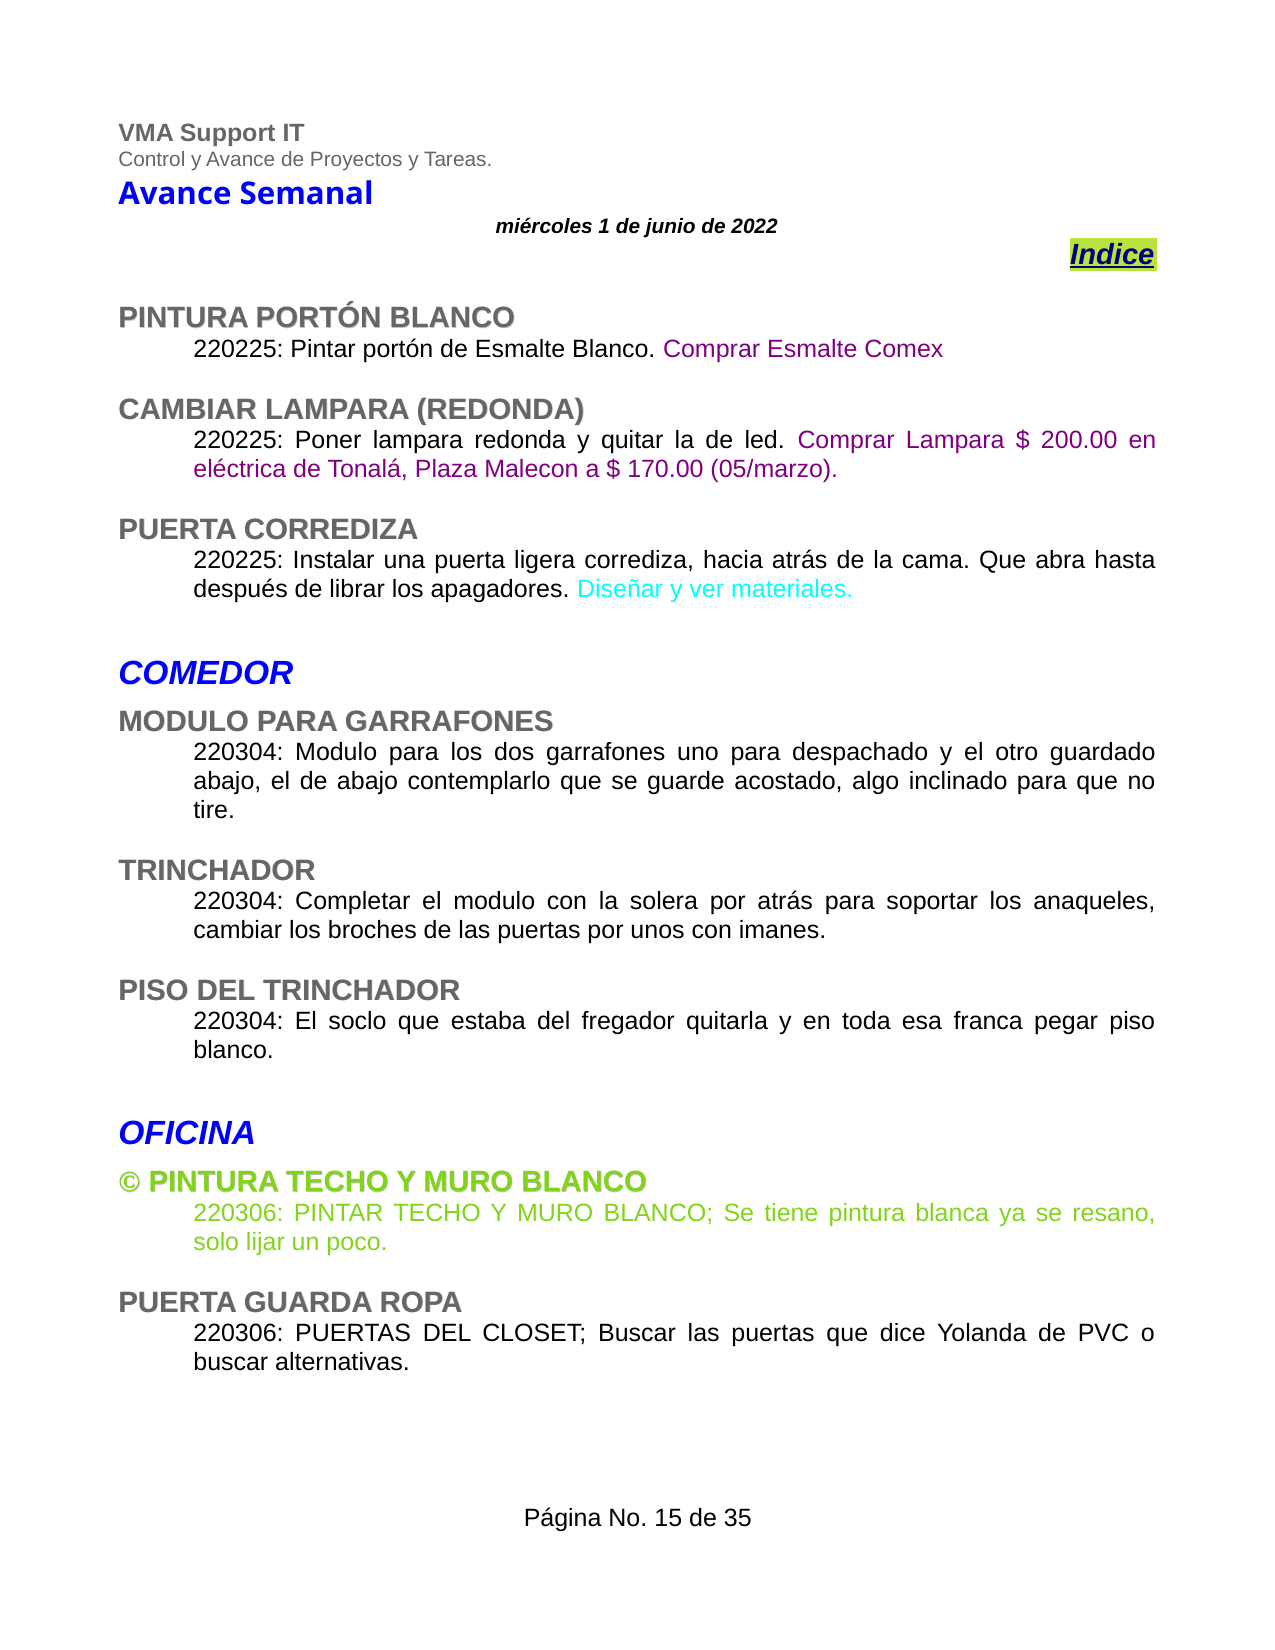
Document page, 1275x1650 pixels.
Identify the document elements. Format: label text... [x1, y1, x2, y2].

subtitle COMEDOR [118, 652, 1157, 691]
text 220225: Pintar portón de Esmalte Blanco. Comprar Esmalte Comex [193, 334, 1157, 363]
text 220306: PINTAR TECHO Y MURO BLANCO; Se tiene pintura blanca ya se resano, solo lijar un poco. [193, 1198, 1157, 1256]
subtitle PISO DEL TRINCHADOR [118, 972, 1157, 1006]
subtitle PUERTA CORREDIZA [118, 512, 1157, 545]
text 220225: Poner lampara redonda y quitar la de led. Comprar Lampara $ 200.00 en eléctrica de Tonalá, Plaza Malecon a $ 170.00 (05/marzo). [193, 425, 1157, 483]
text 220304: El soclo que estaba del fregador quitarla y en toda esa franca pegar piso blanco. [193, 1006, 1157, 1064]
subtitle CAMBIAR LAMPARA (REDONDA) [118, 392, 1157, 425]
subtitle PUERTA GUARDA ROPA [118, 1284, 1157, 1318]
subtitle PINTURA PORTÓN BLANCO [118, 300, 1157, 334]
subtitle OFICINA [118, 1113, 1157, 1152]
text 220225: Instalar una puerta ligera corrediza, hacia atrás de la cama. Que abra hasta después de librar los apagadores. Diseñar y ver materiales. [193, 545, 1157, 603]
subtitle MODULO PARA GARRAFONES [118, 704, 1157, 737]
text 220306: PUERTAS DEL CLOSET; Buscar las puertas que dice Yolanda de PVC o buscar alternativas. [193, 1318, 1157, 1376]
text 220304: Modulo para los dos garrafones uno para despachado y el otro guardado abajo, el de abajo contemplarlo que se guarde acostado, algo inclinado para que no tire. [193, 737, 1157, 824]
subtitle TRINCHADOR [118, 852, 1157, 886]
subtitle © PINTURA TECHO Y MURO BLANCO [118, 1164, 1157, 1198]
text 220304: Completar el modulo con la solera por atrás para soportar los anaqueles, cambiar los broches de las puertas por unos con imanes. [193, 886, 1157, 944]
